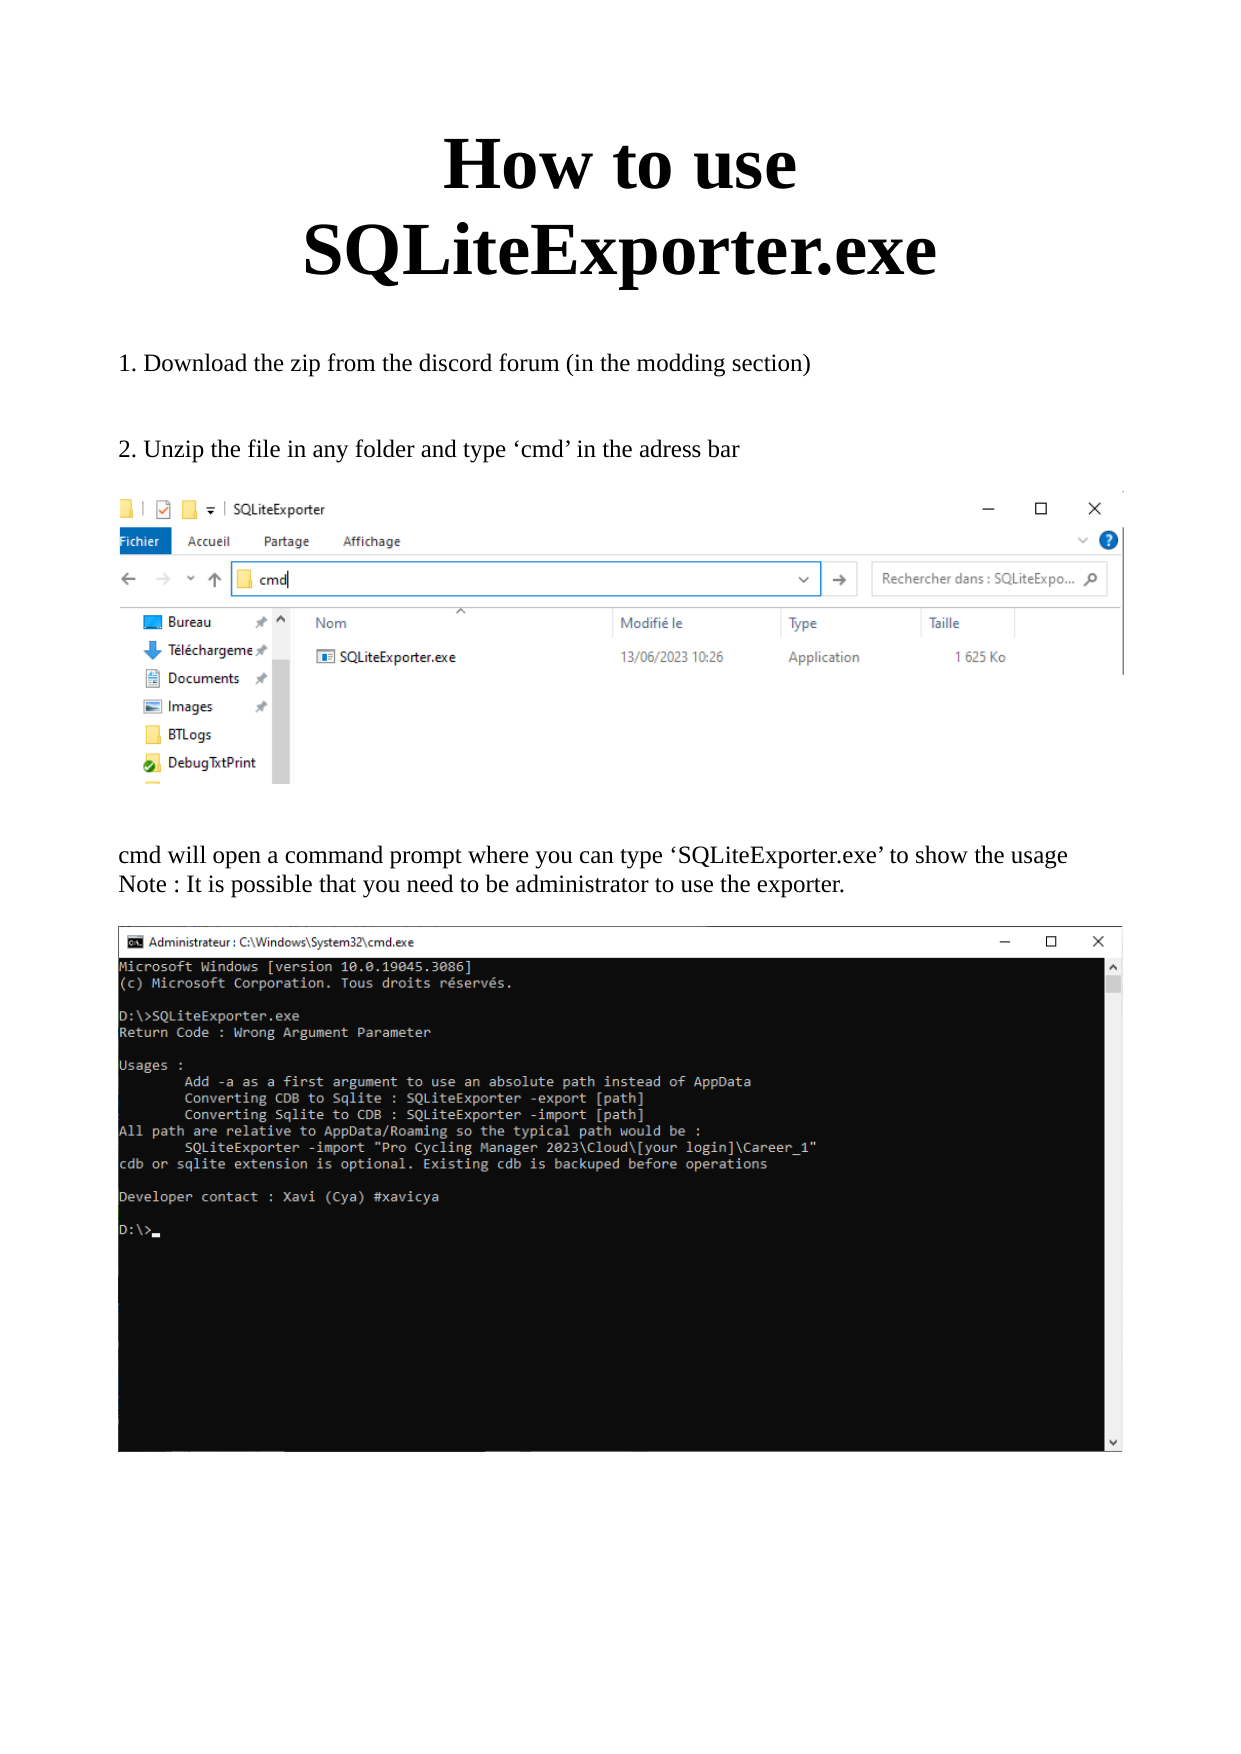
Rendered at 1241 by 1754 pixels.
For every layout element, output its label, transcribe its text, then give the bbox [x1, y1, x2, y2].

text 2. Unzip the file in any folder and type ‘cmd’ in the adress bar [118, 434, 1122, 463]
text How to use SQLiteExporter.exe [118, 118, 1122, 291]
text cmd will open a command prompt where you can type ‘SQLiteExporter.exe’ to show the usage [118, 841, 1122, 869]
text 1. Download the zip from the discord forum (in the modding section) [118, 348, 1122, 377]
picture [119, 491, 1124, 784]
text Note : It is possible that you need to be administrator to use the exporter. [118, 869, 1122, 898]
picture [118, 926, 1123, 1452]
